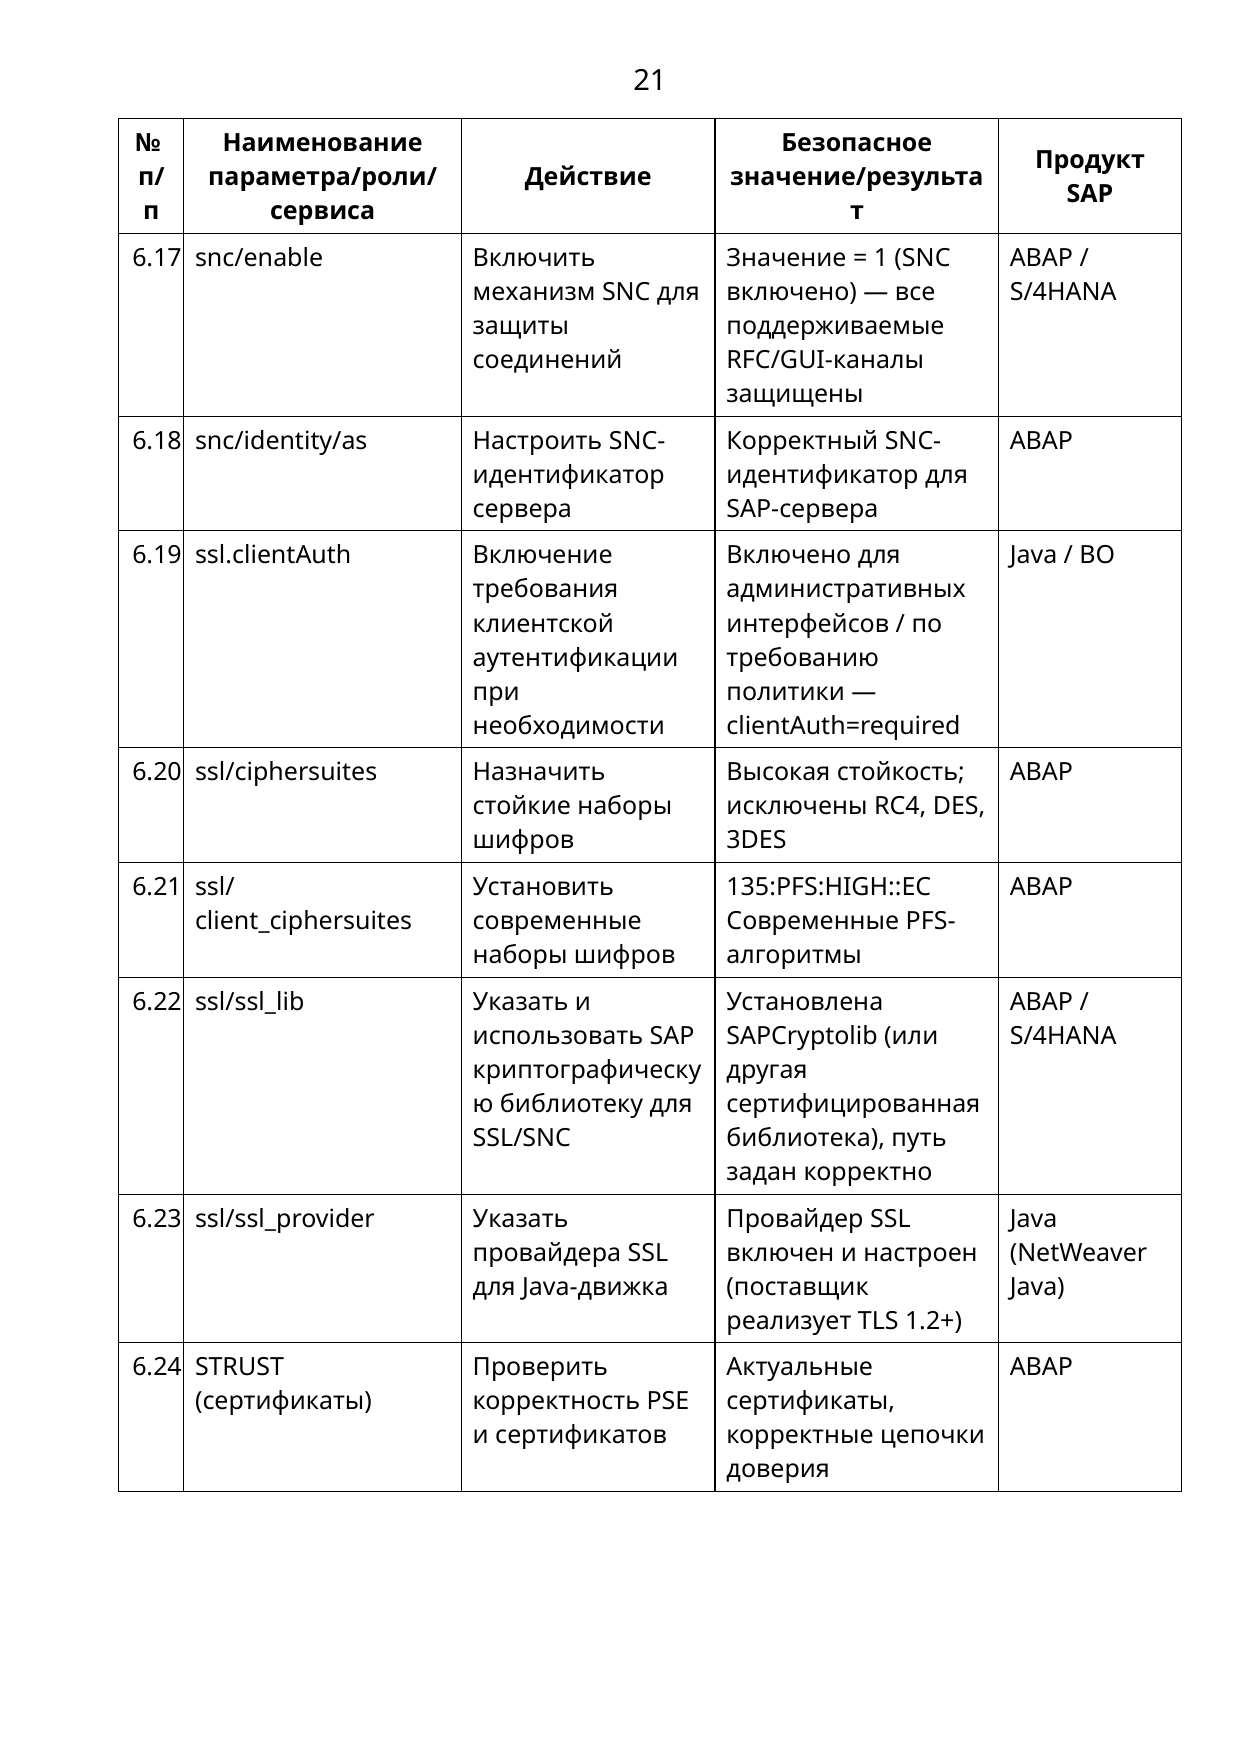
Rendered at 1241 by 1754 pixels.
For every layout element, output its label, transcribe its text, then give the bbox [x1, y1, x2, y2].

table_cell Назначить стойкие наборы шифров [462, 748, 714, 862]
table_cell Указать и использовать SAP криптографическую библиотеку для SSL/SNC [462, 978, 714, 1193]
table_cell Установлена SAPCryptolib (или другая сертифицированная библиотека), путь задан корректно [716, 978, 998, 1193]
table_cell 6.20 [119, 748, 183, 862]
table_cell Включить механизм SNC для защиты соединений [462, 234, 714, 416]
table_cell Java / BO [999, 531, 1181, 747]
table_cell Указать провайдера SSL для Java-движка [462, 1195, 714, 1342]
table_header Действие [462, 119, 714, 233]
table_cell Актуальные сертификаты, корректные цепочки доверия [716, 1343, 998, 1491]
table_cell snc/identity/as [184, 417, 461, 530]
table_cell 135:PFS:HIGH::EC Современные PFS-алгоритмы [716, 863, 998, 977]
table_header Безопасное значение/результат [716, 119, 998, 233]
table_cell ABAP [999, 417, 1181, 530]
table_header Продукт SAP [999, 119, 1181, 233]
table_cell Java (NetWeaver Java) [999, 1195, 1181, 1342]
table_cell 6.24 [119, 1343, 183, 1491]
table_cell 6.23 [119, 1195, 183, 1342]
table_cell Значение = 1 (SNC включено) — все поддерживаемые RFC/GUI-каналы защищены [716, 234, 998, 416]
table_cell Включение требования клиентской аутентификации при необходимости [462, 531, 714, 747]
table_cell ABAP / S/4HANA [999, 978, 1181, 1193]
table_header Наименование параметра/роли/ сервиса [184, 119, 461, 233]
table_cell Включено для административных интерфейсов / по требованию политики — clientAuth=required [716, 531, 998, 747]
table_cell ABAP [999, 748, 1181, 862]
table_header № п/п [119, 119, 183, 233]
table_cell ssl/ciphersuites [184, 748, 461, 862]
table_cell 6.17 [119, 234, 183, 416]
table_cell 6.22 [119, 978, 183, 1193]
table_cell Корректный SNC-идентификатор для SAP-сервера [716, 417, 998, 530]
table_cell ssl/ssl_lib [184, 978, 461, 1193]
table_cell 6.18 [119, 417, 183, 530]
table_cell 6.21 [119, 863, 183, 977]
table_cell Высокая стойкость; исключены RC4, DES, 3DES [716, 748, 998, 862]
table_cell Проверить корректность PSE и сертификатов [462, 1343, 714, 1491]
table_cell STRUST (сертификаты) [184, 1343, 461, 1491]
table_cell Провайдер SSL включен и настроен (поставщик реализует TLS 1.2+) [716, 1195, 998, 1342]
table_cell ABAP [999, 863, 1181, 977]
table_cell ssl.clientAuth [184, 531, 461, 747]
table_cell ABAP [999, 1343, 1181, 1491]
table_cell Установить современные наборы шифров [462, 863, 714, 977]
table_cell Настроить SNC-идентификатор сервера [462, 417, 714, 530]
table_cell snc/enable [184, 234, 461, 416]
table_cell ssl/client_ciphersuites [184, 863, 461, 977]
table_cell 6.19 [119, 531, 183, 747]
table_cell ssl/ssl_provider [184, 1195, 461, 1342]
table_cell ABAP / S/4HANA [999, 234, 1181, 416]
